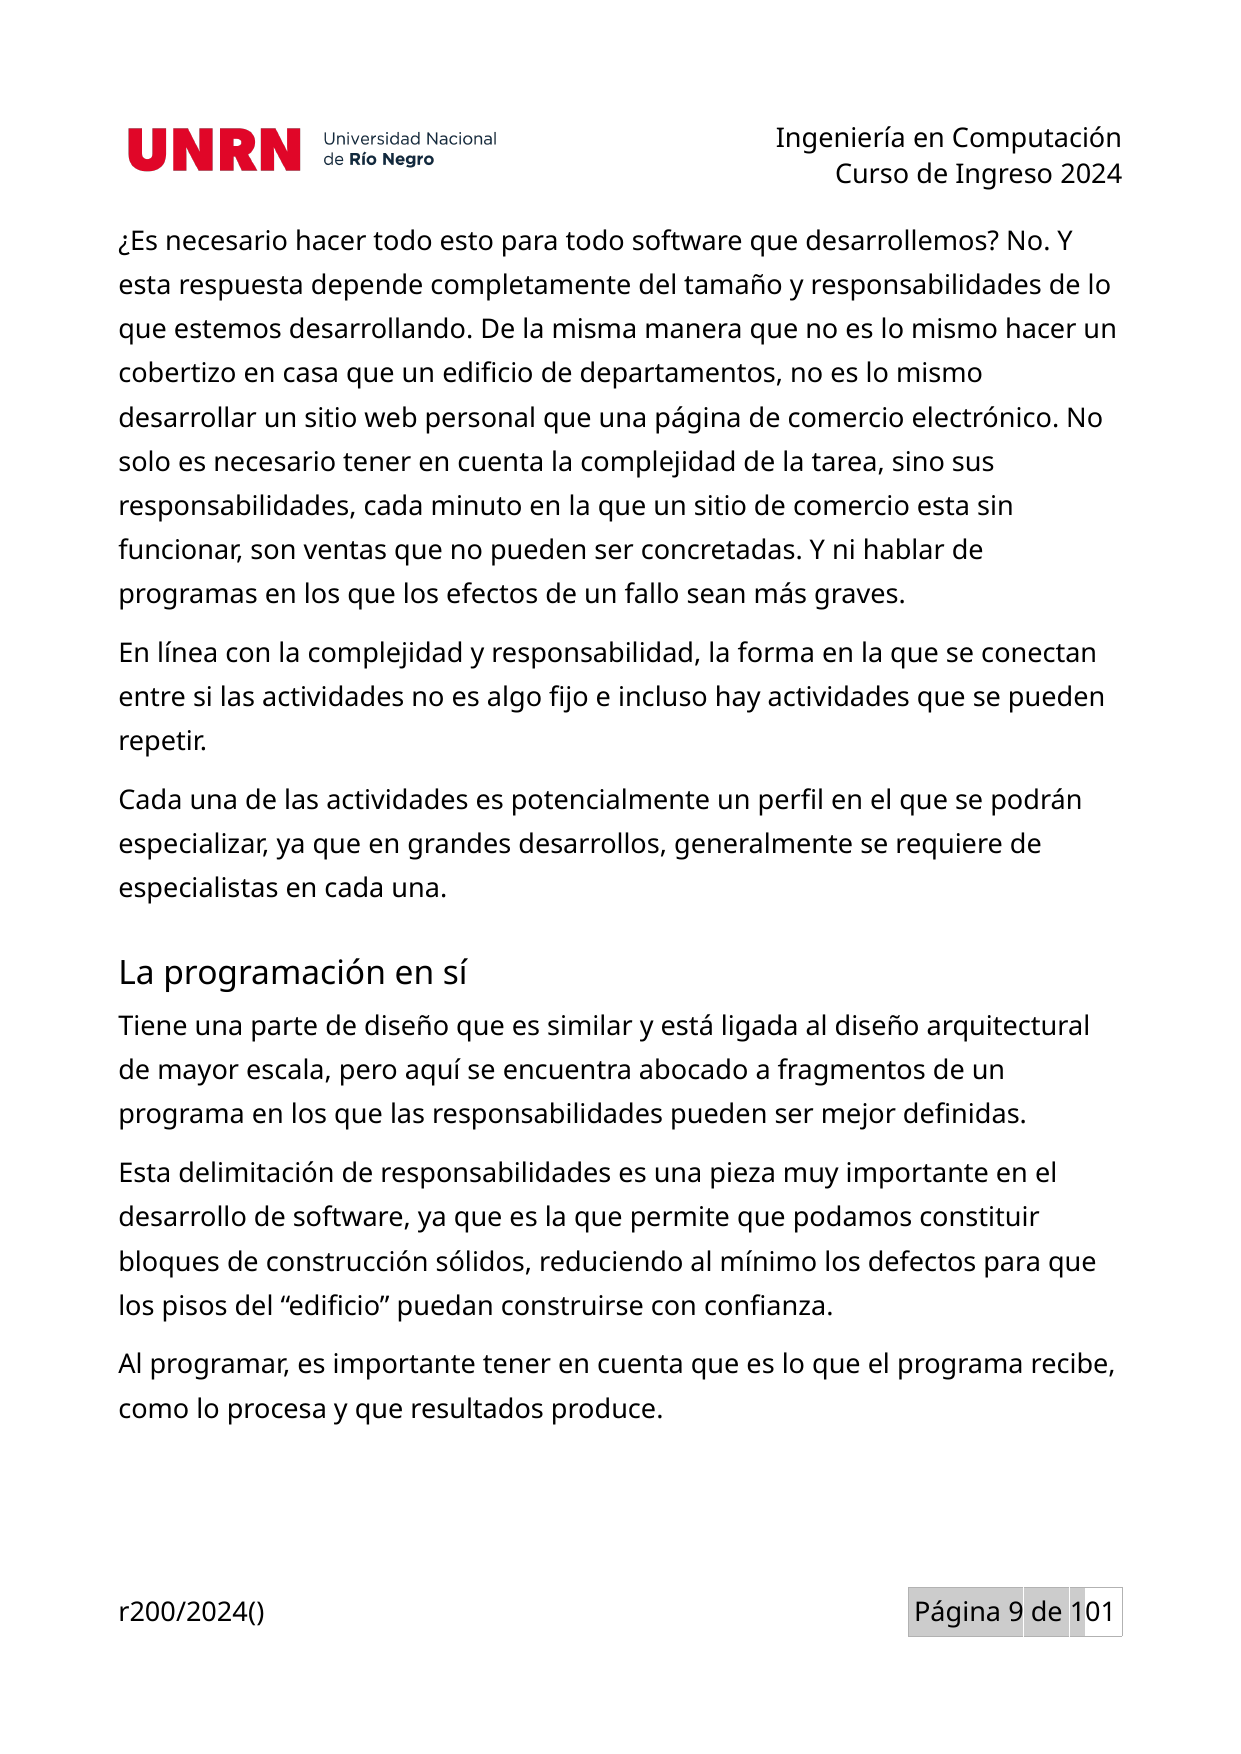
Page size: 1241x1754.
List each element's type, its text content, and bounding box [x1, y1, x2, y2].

picture [118, 118, 505, 180]
text ¿Es necesario hacer todo esto para todo software que desarrollemos? No. Y esta respuesta depende completamente del tamaño y responsabilidades de lo que estemos desarrollando. De la misma manera que no es lo mismo hacer un cobertizo en casa que un edificio de departamentos, no es lo mismo desarrollar un sitio web personal que una página de comercio electrónico. No solo es necesario tener en cuenta la complejidad de la tarea, sino sus responsabilidades, cada minuto en la que un sitio de comercio esta sin funcionar, son ventas que no pueden ser concretadas. Y ni hablar de programas en los que los efectos de un fallo sean más graves. [118, 221, 1122, 612]
text Cada una de las actividades es potencialmente un perfil en el que se podrán especializar, ya que en grandes desarrollos, generalmente se requiere de especialistas en cada una. [118, 781, 1122, 906]
text Esta delimitación de responsabilidades es una pieza muy importante en el desarrollo de software, ya que es la que permite que podamos constituir bloques de construcción sólidos, reduciendo al mínimo los defectos para que los pisos del “edificio” puedan construirse con confianza. [118, 1154, 1122, 1323]
subtitle La programación en sí [118, 948, 1122, 994]
text Tiene una parte de diseño que es similar y está ligada al diseño arquitectural de mayor escala, pero aquí se encuentra abocado a fragmentos de un programa en los que las responsabilidades pueden ser mejor definidas. [118, 1007, 1122, 1132]
text En línea con la complejidad y responsabilidad, la forma en la que se conectan entre si las actividades no es algo fijo e incluso hay actividades que se pueden repetir. [118, 633, 1122, 759]
text Al programar, es importante tener en cuenta que es lo que el programa recibe, como lo procesa y que resultados produce. [118, 1345, 1122, 1426]
